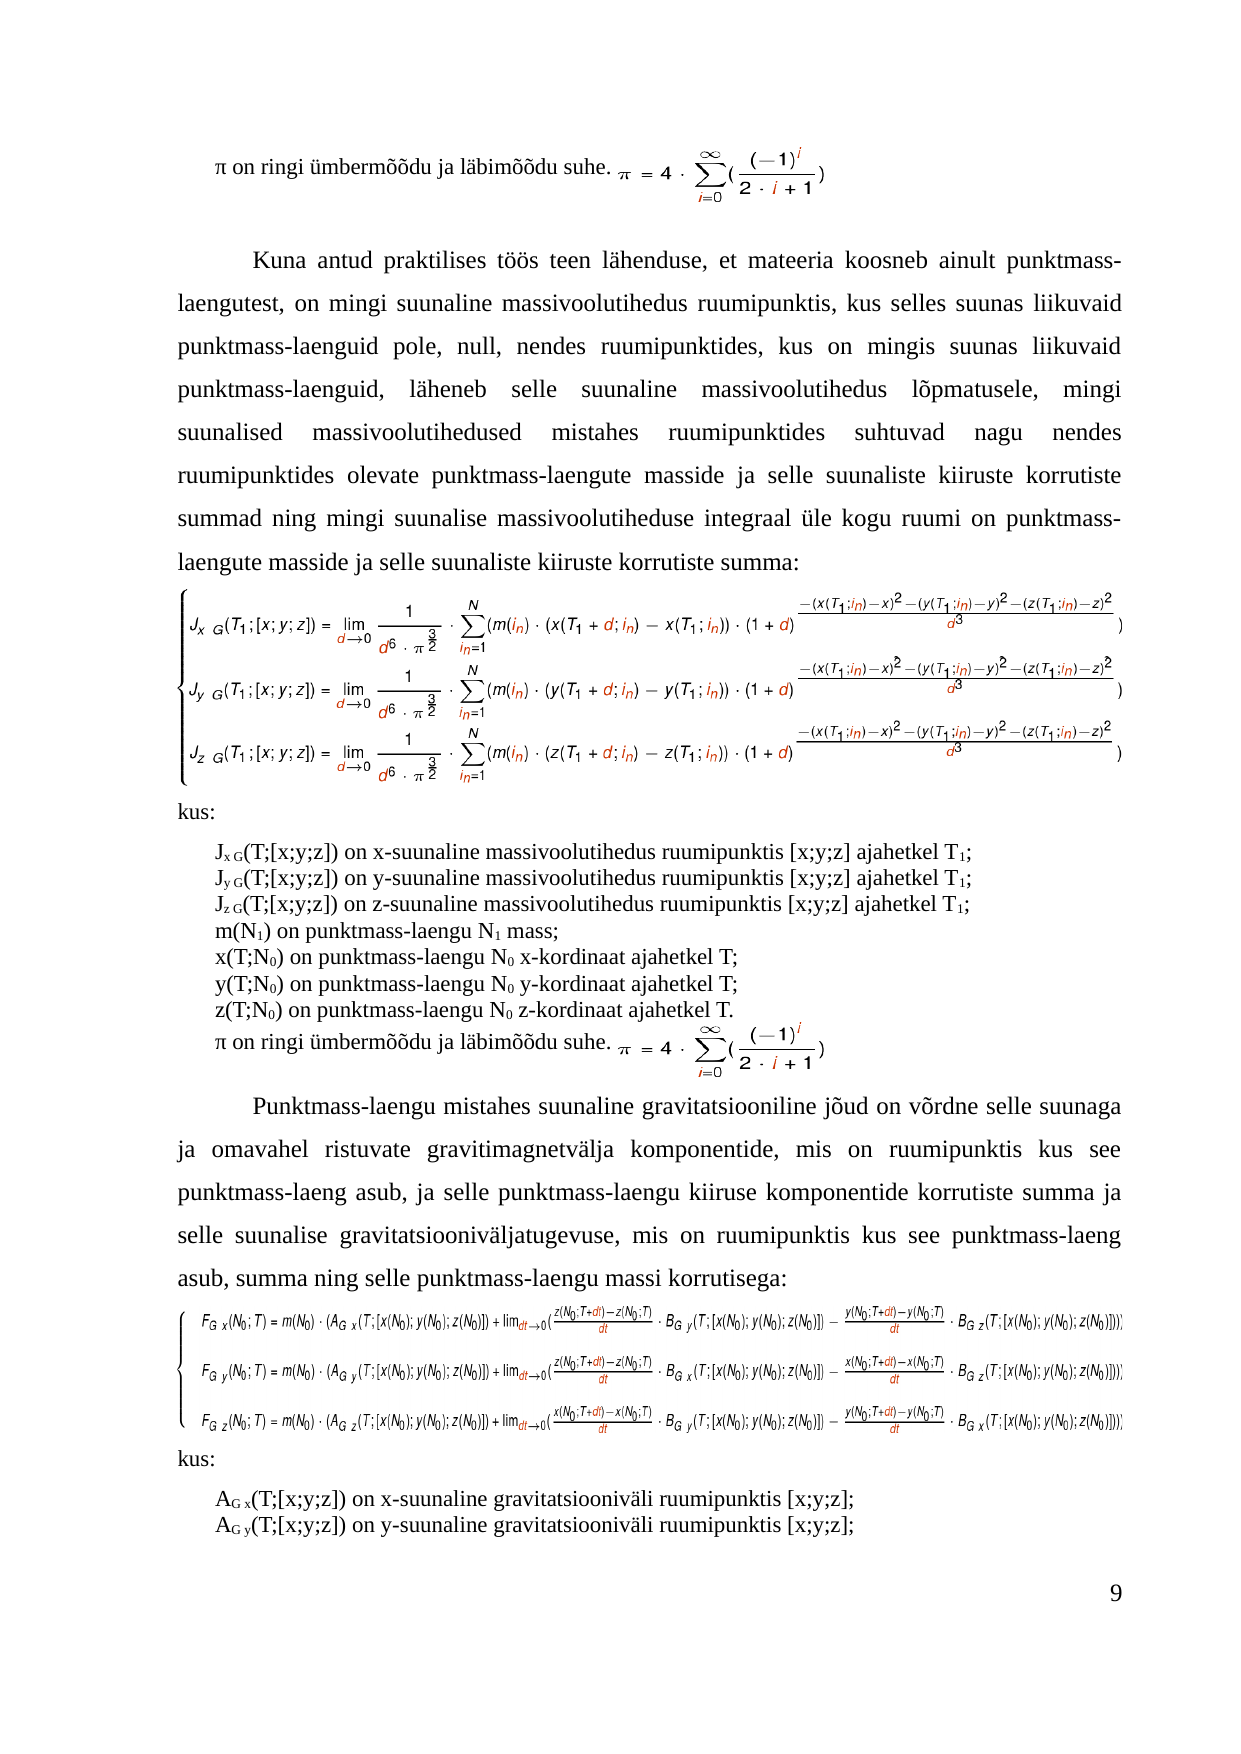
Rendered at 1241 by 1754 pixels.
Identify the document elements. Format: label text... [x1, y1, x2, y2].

text Kuna antud praktilises töös teen lähenduse, et mateeria koosneb ainult punktmass-laengutest, on mingi suunaline massivoolutihedus ruumipunktis, kus selles suunas liikuvaid punktmass-laenguid pole, null, nendes ruumipunktides, kus on mingis suunas liikuvaid punktmass-laenguid, läheneb selle suunaline massivoolutihedus lõpmatusele, mingi suunalised massivoolutihedused mistahes ruumipunktides suhtuvad nagu nendes ruumipunktides olevate punktmass-laengute masside ja selle suunaliste kiiruste korrutiste summad ning mingi suunalise massivoolutiheduse integraal üle kogu ruumi on punktmass-laengute masside ja selle suunaliste kiiruste korrutiste summa: [177, 245, 1122, 575]
text kus: [177, 786, 1122, 825]
picture [177, 1306, 1123, 1433]
text kus: [177, 1433, 1122, 1472]
text π on ringi ümbermõõdu ja läbimõõdu suhe. [215, 148, 1122, 230]
picture [617, 1022, 824, 1077]
text Punktmass-laengu mistahes suunaline gravitatsiooniline jõud on võrdne selle suunaga ja omavahel ristuvate gravitimagnetvälja komponentide, mis on ruumipunktis kus see punktmass-laeng asub, ja selle punktmass-laengu kiiruse komponentide korrutiste summa ja selle suunalise gravitatsiooniväljatugevuse, mis on ruumipunktis kus see punktmass-laeng asub, summa ning selle punktmass-laengu massi korrutisega: [177, 1091, 1122, 1292]
text Jx G(T;[x;y;z]) on x-suunaline massivoolutihedus ruumipunktis [x;y;z] ajahetkel T1; Jy G(T;[x;y;z]) on y-suunaline massivoolutihedus ruumipunktis [x;y;z] ajahetkel T1; Jz G(T;[x;y;z]) on z-suunaline massivoolutihedus ruumipunktis [x;y;z] ajahetkel T1; m(N1) on punktmass-laengu N1 mass; x(T;N0) on punktmass-laengu N0 x-kordinaat ajahetkel T; y(T;N0) on punktmass-laengu N0 y-kordinaat ajahetkel T; z(T;N0) on punktmass-laengu N0 z-kordinaat ajahetkel T. π on ringi ümbermõõdu ja läbimõõdu suhe. [215, 838, 1122, 1076]
picture [617, 147, 824, 202]
picture [177, 589, 1123, 786]
text AG x(T;[x;y;z]) on x-suunaline gravitatsiooniväli ruumipunktis [x;y;z]; AG y(T;[x;y;z]) on y-suunaline gravitatsiooniväli ruumipunktis [x;y;z]; [215, 1485, 1122, 1538]
